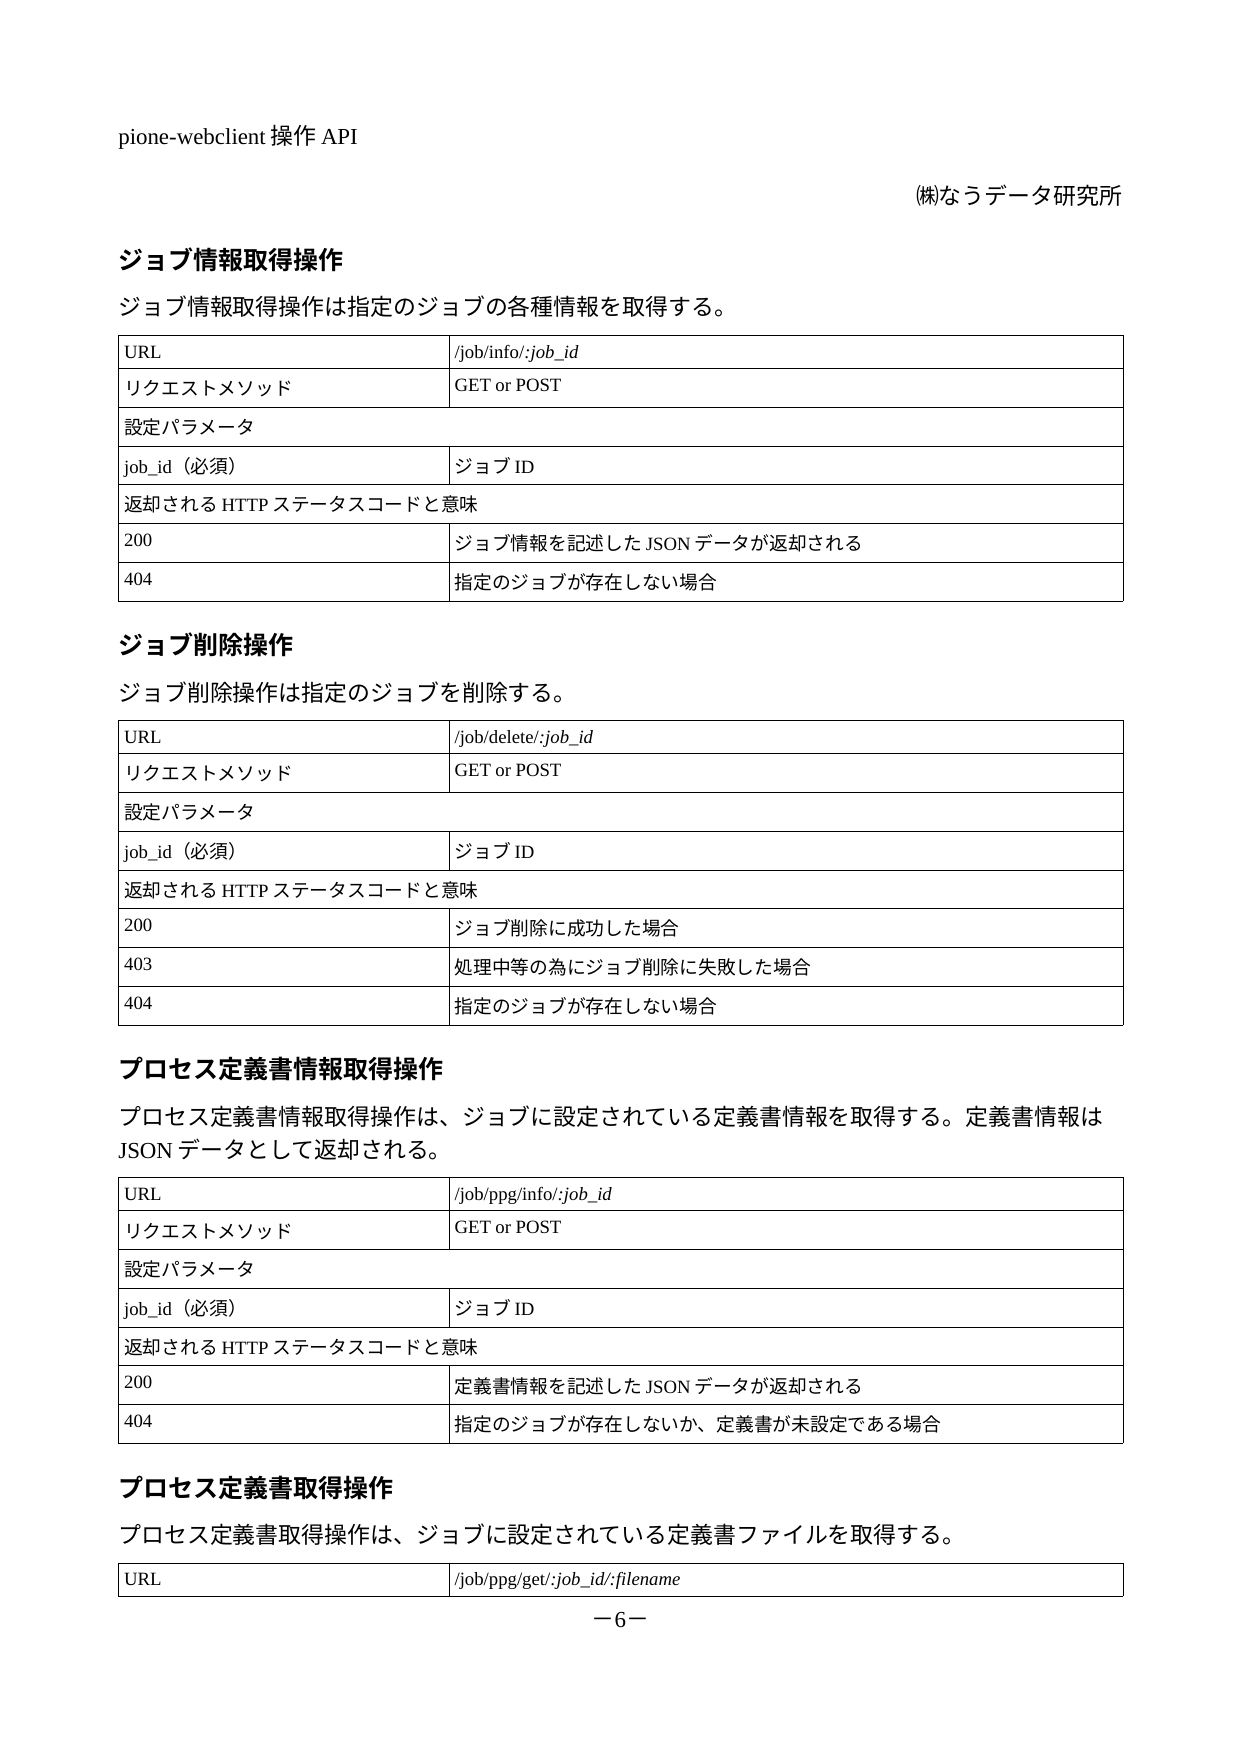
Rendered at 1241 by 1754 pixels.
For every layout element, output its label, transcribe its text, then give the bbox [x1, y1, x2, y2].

table_cell 404 [119, 1405, 449, 1443]
table_cell ジョブ削除に成功した場合 [450, 909, 1123, 947]
table_cell 指定のジョブが存在しないか、定義書が未設定である場合 [450, 1405, 1123, 1443]
table_cell 200 [119, 909, 449, 947]
table_cell 404 [119, 987, 449, 1024]
table_cell 返却されるHTTPステータスコードと意味 [119, 485, 1123, 523]
subtitle プロセス定義書情報取得操作 [118, 1049, 1122, 1086]
text ジョブ情報取得操作は指定のジョブの各種情報を取得する。 [118, 289, 1122, 322]
table_cell ジョブID [450, 832, 1123, 869]
table_header /job/info/:job_id [450, 336, 1123, 368]
table_cell job_id（必須） [119, 832, 449, 869]
table_header URL [119, 1564, 449, 1596]
subtitle プロセス定義書取得操作 [118, 1468, 1122, 1504]
table_cell ジョブ情報を記述したJSONデータが返却される [450, 524, 1123, 562]
table_header URL [119, 336, 449, 368]
table_cell ジョブID [450, 1289, 1123, 1327]
subtitle ジョブ削除操作 [118, 626, 1122, 662]
table_cell 403 [119, 948, 449, 986]
table_cell GET or POST [450, 1211, 1123, 1249]
text プロセス定義書情報取得操作は、ジョブに設定されている定義書情報を取得する。定義書情報はJSONデータとして返却される。 [118, 1098, 1122, 1165]
table_cell 返却されるHTTPステータスコードと意味 [119, 871, 1123, 908]
table_cell ジョブID [450, 447, 1123, 484]
table_cell GET or POST [450, 369, 1123, 407]
text プロセス定義書取得操作は、ジョブに設定されている定義書ファイルを取得する。 [118, 1517, 1122, 1550]
table_cell リクエストメソッド [119, 754, 449, 792]
table_cell 返却されるHTTPステータスコードと意味 [119, 1328, 1123, 1365]
table_cell リクエストメソッド [119, 369, 449, 407]
table_header /job/ppg/info/:job_id [450, 1178, 1123, 1210]
table_header /job/delete/:job_id [450, 721, 1123, 753]
table_cell 定義書情報を記述したJSONデータが返却される [450, 1366, 1123, 1404]
table_cell 200 [119, 524, 449, 562]
table_cell GET or POST [450, 754, 1123, 792]
table_cell リクエストメソッド [119, 1211, 449, 1249]
table_cell 設定パラメータ [119, 1250, 1123, 1288]
table_cell job_id（必須） [119, 447, 449, 484]
subtitle ジョブ情報取得操作 [118, 240, 1122, 277]
table_header /job/ppg/get/:job_id/:filename [450, 1564, 1123, 1596]
table_header URL [119, 721, 449, 753]
table_cell 設定パラメータ [119, 408, 1123, 446]
table_header URL [119, 1178, 449, 1210]
text ジョブ削除操作は指定のジョブを削除する。 [118, 674, 1122, 708]
table_cell 200 [119, 1366, 449, 1404]
table_cell 指定のジョブが存在しない場合 [450, 987, 1123, 1024]
table_cell 404 [119, 563, 449, 601]
table_cell job_id（必須） [119, 1289, 449, 1327]
table_cell 設定パラメータ [119, 793, 1123, 831]
table_cell 指定のジョブが存在しない場合 [450, 563, 1123, 601]
table_cell 処理中等の為にジョブ削除に失敗した場合 [450, 948, 1123, 986]
